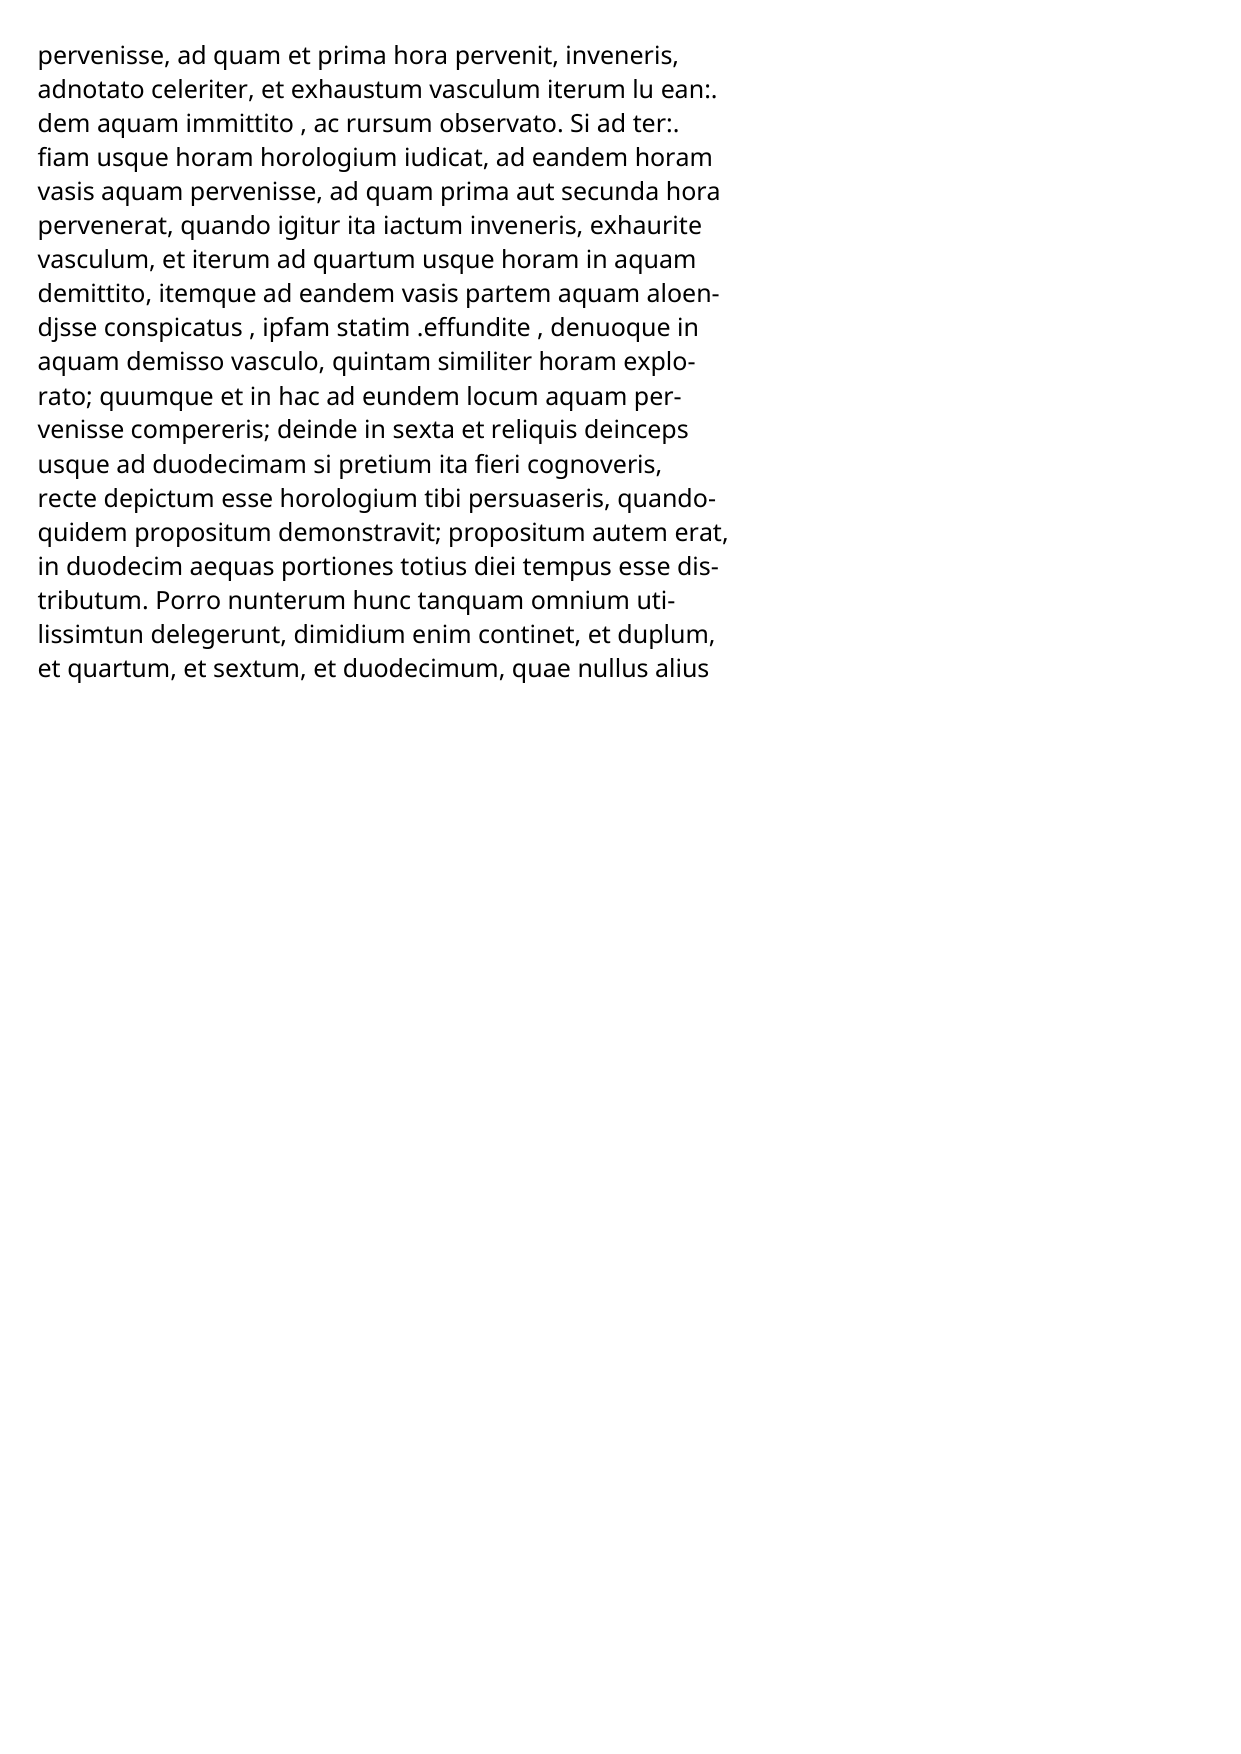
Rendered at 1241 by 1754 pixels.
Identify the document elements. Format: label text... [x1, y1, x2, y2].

text pervenisse, ad quam et prima hora pervenit, inveneris, adnotato celeriter, et exhaustum vasculum iterum lu ean:. dem aquam immittito , ac rursum observato. Si ad ter:. fiam usque horam horologium iudicat, ad eandem horam vasis aquam pervenisse, ad quam prima aut secunda hora pervenerat, quando igitur ita iactum inveneris, exhaurite vasculum, et iterum ad quartum usque horam in aquam demittito, itemque ad eandem vasis partem aquam aloen- djsse conspicatus , ipfam statim .effundite , denuoque in aquam demisso vasculo, quintam similiter horam explo- rato; quumque et in hac ad eundem locum aquam per- venisse compereris; deinde in sexta et reliquis deinceps usque ad duodecimam si pretium ita fieri cognoveris, recte depictum esse horologium tibi persuaseris, quando- quidem propositum demonstravit; propositum autem erat, in duodecim aequas portiones totius diei tempus esse dis- tributum. Porro nunterum hunc tanquam omnium uti- lissimtun delegerunt, dimidium enim continet, et duplum, et quartum, et sextum, et duodecimum, quae nullus alius [37, 37, 1203, 685]
